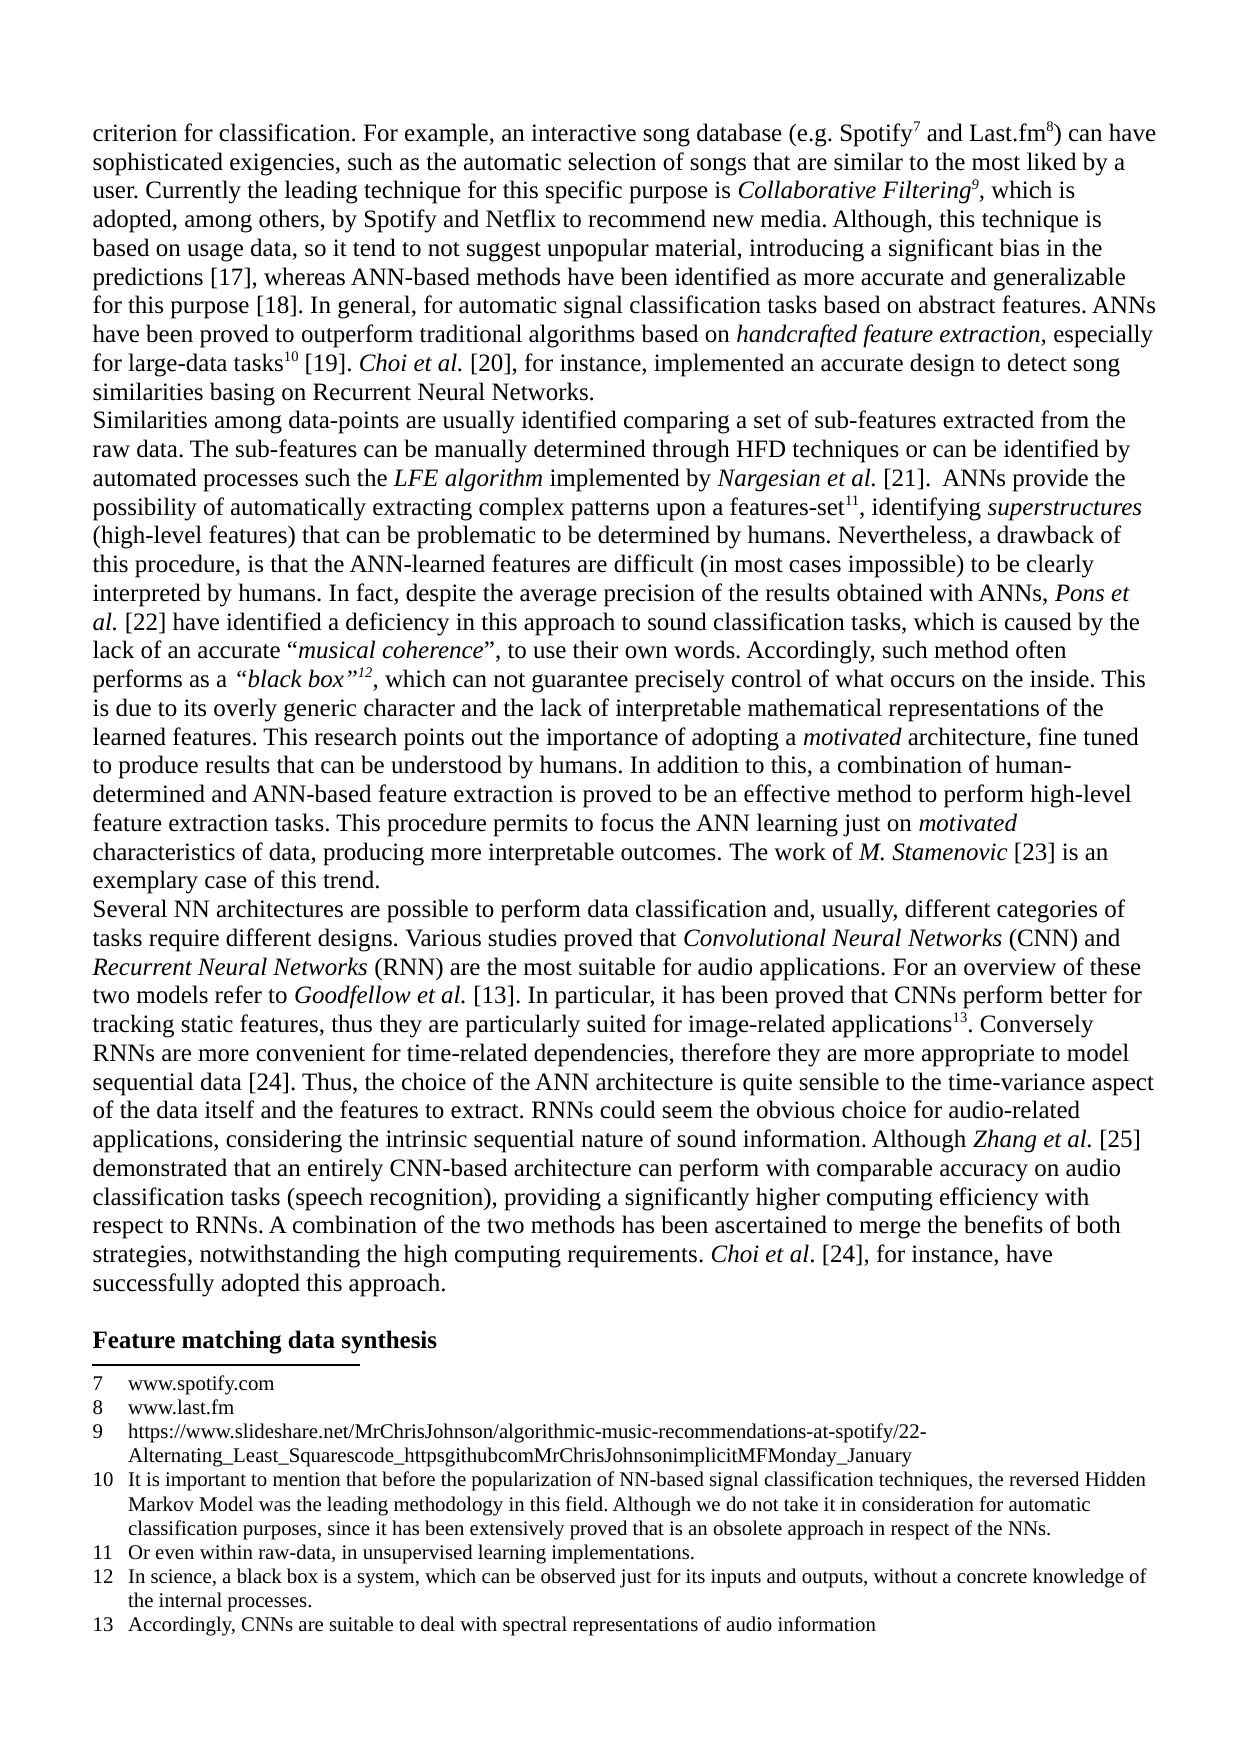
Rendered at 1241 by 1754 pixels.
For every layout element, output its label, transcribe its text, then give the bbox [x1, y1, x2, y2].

text criterion for classification. For example, an interactive song database (e.g. Spotify and Last.fm) can have sophisticated exigencies, such as the automatic selection of songs that are similar to the most liked by a user. Currently the leading technique for this specific purpose is Collaborative Filtering, which is adopted, among others, by Spotify and Netflix to recommend new media. Although, this technique is based on usage data, so it tend to not suggest unpopular material, introducing a significant bias in the predictions [17], whereas ANN-based methods have been identified as more accurate and generalizable for this purpose [18]. In general, for automatic signal classification tasks based on abstract features. ANNs have been proved to outperform traditional algorithms based on handcrafted feature extraction, especially for large-data tasks [19]. Choi et al. [20], for instance, implemented an accurate design to detect song similarities basing on Recurrent Neural Networks. [92, 118, 1160, 406]
text Feature matching data synthesis [92, 1326, 1160, 1354]
text Several NN architectures are possible to perform data classification and, usually, different categories of tasks require different designs. Various studies proved that Convolutional Neural Networks (CNN) and Recurrent Neural Networks (RNN) are the most suitable for audio applications. For an overview of these two models refer to Goodfellow et al. [13]. In particular, it has been proved that CNNs perform better for tracking static features, thus they are particularly suited for image-related applications. Conversely RNNs are more convenient for time-related dependencies, therefore they are more appropriate to model sequential data [24]. Thus, the choice of the ANN architecture is quite sensible to the time-variance aspect of the data itself and the features to extract. RNNs could seem the obvious choice for audio-related applications, considering the intrinsic sequential nature of sound information. Although Zhang et al. [25] demonstrated that an entirely CNN-based architecture can perform with comparable accuracy on audio classification tasks (speech recognition), providing a significantly higher computing efficiency with respect to RNNs. A combination of the two methods has been ascertained to merge the benefits of both strategies, notwithstanding the high computing requirements. Choi et al. [24], for instance, have successfully adopted this approach. [92, 894, 1160, 1297]
text Similarities among data-points are usually identified comparing a set of sub-features extracted from the raw data. The sub-features can be manually determined through HFD techniques or can be identified by automated processes such the LFE algorithm implemented by Nargesian et al. [21]. ANNs provide the possibility of automatically extracting complex patterns upon a features-set, identifying superstructures (high-level features) that can be problematic to be determined by humans. Nevertheless, a drawback of this procedure, is that the ANN-learned features are difficult (in most cases impossible) to be clearly interpreted by humans. In fact, despite the average precision of the results obtained with ANNs, Pons et al. [22] have identified a deficiency in this approach to sound classification tasks, which is caused by the lack of an accurate “musical coherence”, to use their own words. Accordingly, such method often performs as a “black box”, which can not guarantee precisely control of what occurs on the inside. This is due to its overly generic character and the lack of interpretable mathematical representations of the learned features. This research points out the importance of adopting a motivated architecture, fine tuned to produce results that can be understood by humans. In addition to this, a combination of human-determined and ANN-based feature extraction is proved to be an effective method to perform high-level feature extraction tasks. This procedure permits to focus the ANN learning just on motivated characteristics of data, producing more interpretable outcomes. The work of M. Stamenovic [23] is an exemplary case of this trend. [92, 406, 1160, 894]
text https://www.slideshare.net/MrChrisJohnson/algorithmic-music-recommendations-at-spotify/22-Alternating_Least_Squarescode_httpsgithubcomMrChrisJohnsonimplicitMFMonday_January [92, 1419, 1160, 1467]
text In science, a black box is a system, which can be observed just for its inputs and outputs, without a concrete knowledge of the internal processes. [92, 1564, 1160, 1612]
text It is important to mention that before the popularization of NN-based signal classification techniques, the reversed Hidden Markov Model was the leading methodology in this field. Although we do not take it in consideration for automatic classification purposes, since it has been extensively proved that is an obsolete approach in respect of the NNs. [92, 1467, 1160, 1539]
text www.last.fm [92, 1395, 1160, 1419]
text Or even within raw-data, in unsupervised learning implementations. [92, 1539, 1160, 1564]
text www.spotify.com [92, 1371, 1160, 1395]
text Accordingly, CNNs are suitable to deal with spectral representations of audio information [92, 1612, 1160, 1636]
